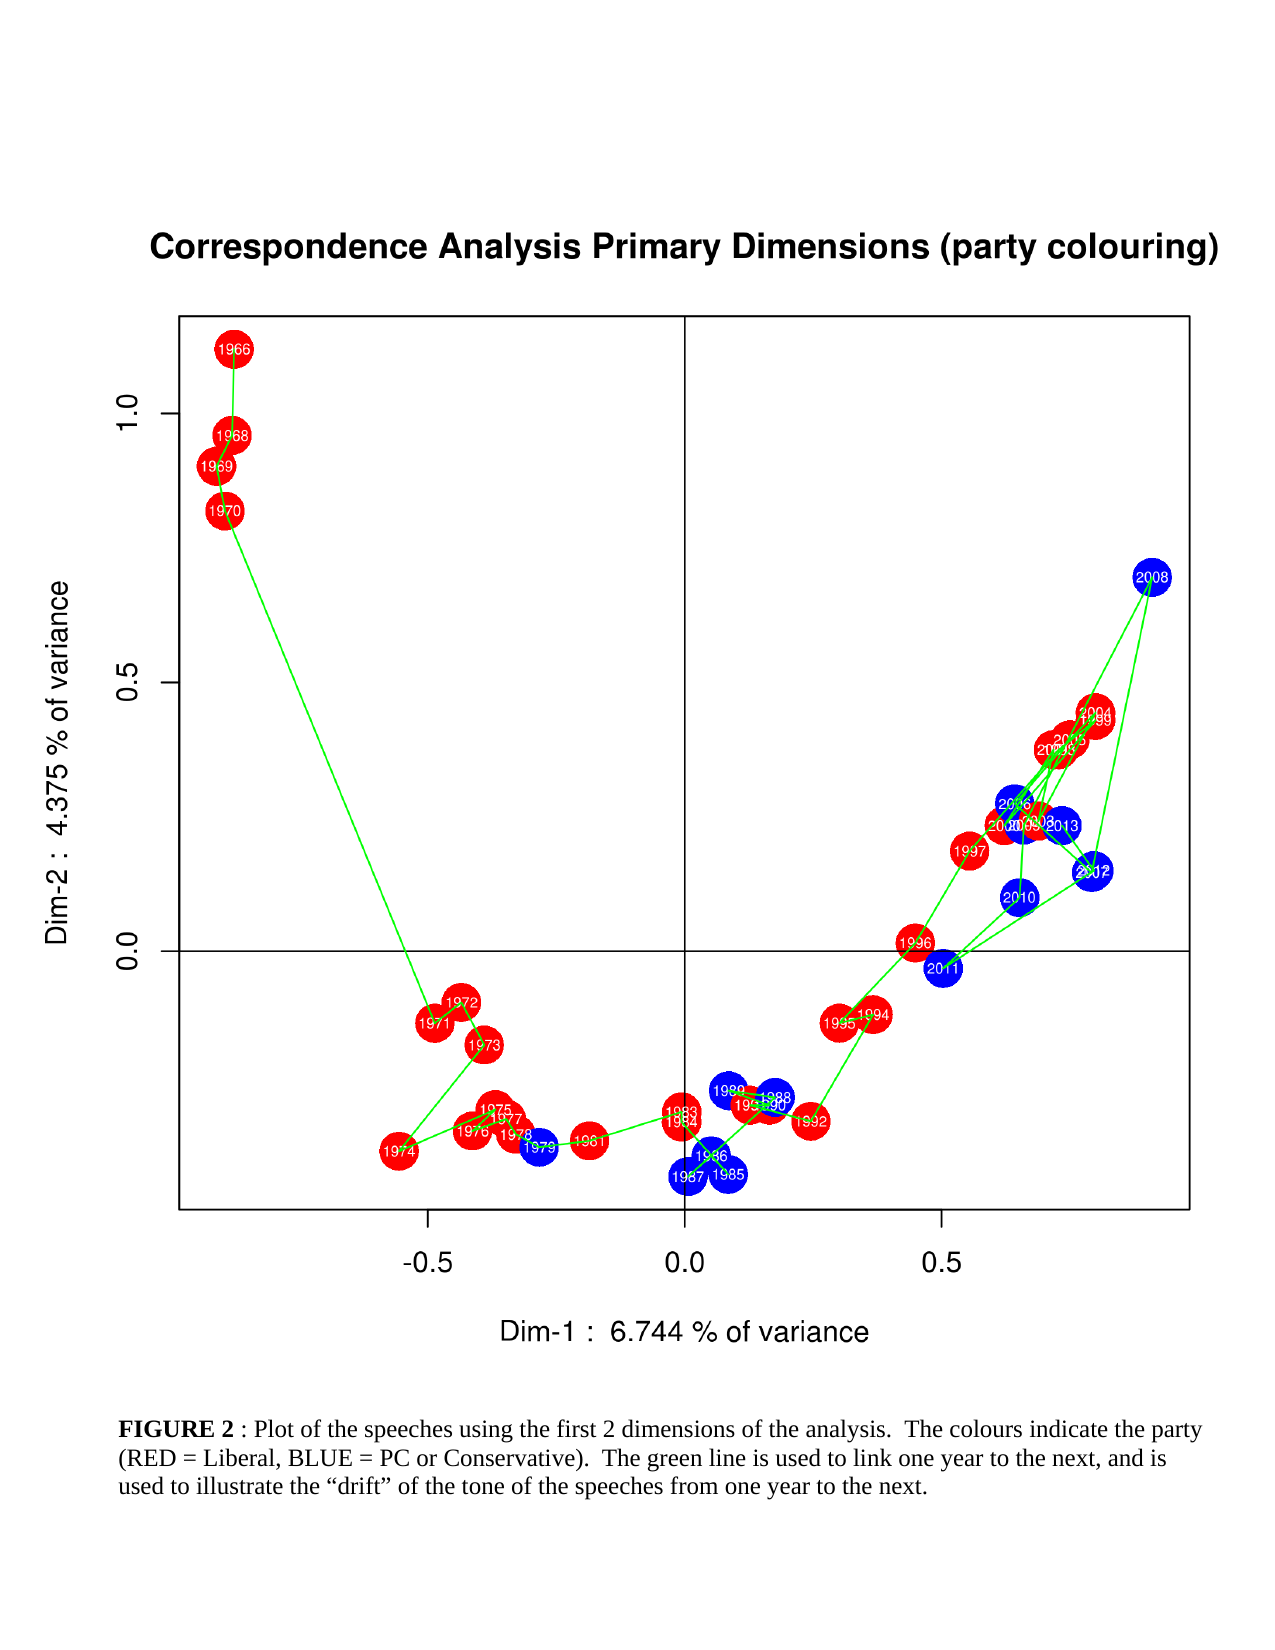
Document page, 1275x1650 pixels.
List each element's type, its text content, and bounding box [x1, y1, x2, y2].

text FIGURE 2 : Plot of the speeches using the first 2 dimensions of the analysis. The colours indicate the party (RED = Liberal, BLUE = PC or Conservative). The green line is used to link one year to the next, and is used to illustrate the “drift” of the tone of the speeches from one year to the next. [118, 1414, 1215, 1500]
picture [36, 174, 1263, 1386]
